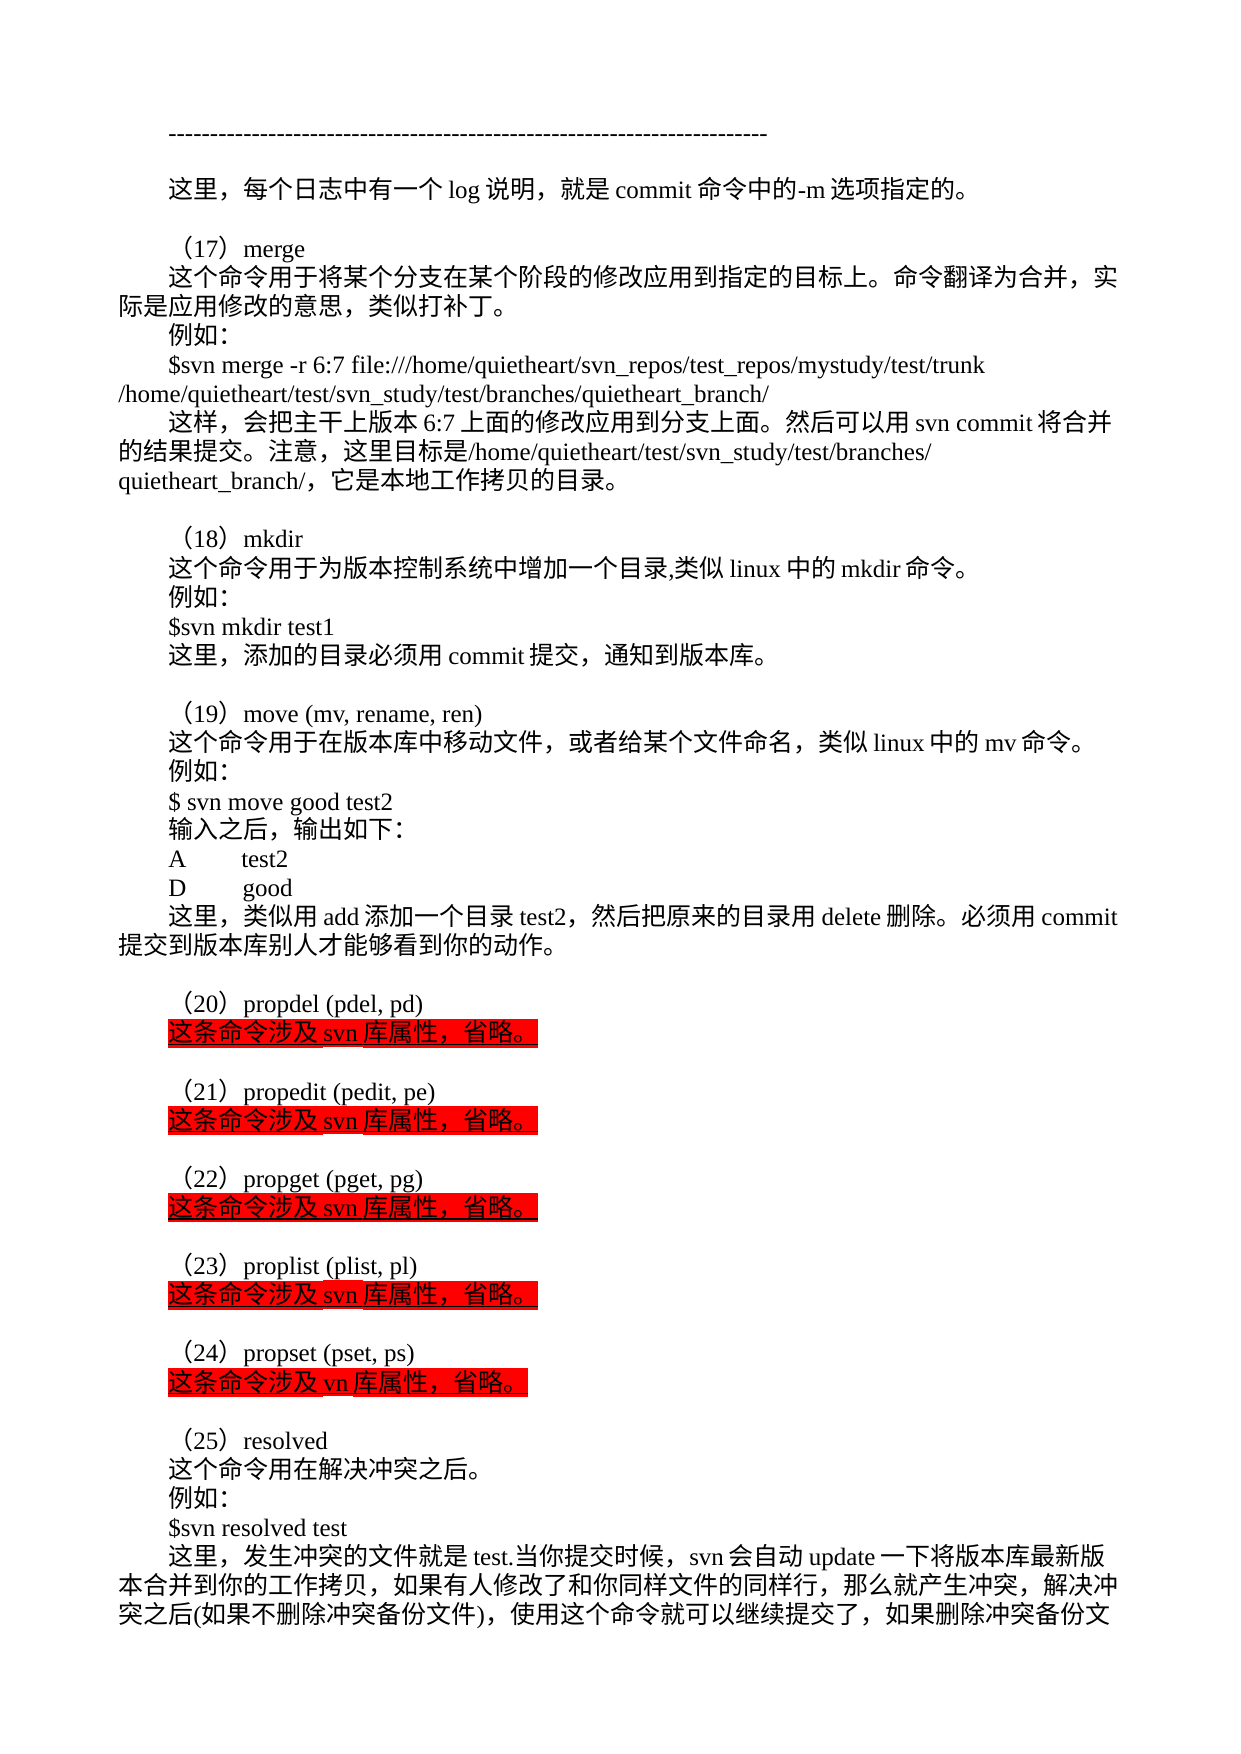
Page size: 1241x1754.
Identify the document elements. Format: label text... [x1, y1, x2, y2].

text $svn resolved test [118, 1513, 1122, 1542]
text 例如： [118, 321, 1122, 350]
text 这条命令涉及svn库属性，省略。 [118, 1280, 1122, 1310]
text 这个命令用于在版本库中移动文件，或者给某个文件命名，类似linux中的mv命令。 [118, 728, 1122, 757]
text 这条命令涉及svn库属性，省略。 [118, 1018, 1122, 1048]
text 这个命令用于为版本控制系统中增加一个目录,类似linux中的mkdir命令。 [118, 554, 1122, 583]
text A test2 [118, 844, 1122, 873]
text 例如： [118, 583, 1122, 612]
text 这条命令涉及svn库属性，省略。 [118, 1106, 1122, 1135]
text 这里，类似用add添加一个目录test2，然后把原来的目录用delete删除。必须用commit提交到版本库别人才能够看到你的动作。 [118, 902, 1122, 961]
text 输入之后，输出如下： [118, 815, 1122, 844]
text 这条命令涉及vn库属性，省略。 [118, 1368, 1122, 1397]
text $svn mkdir test1 [118, 612, 1122, 641]
text 这里，发生冲突的文件就是test.当你提交时候，svn会自动update一下将版本库最新版本合并到你的工作拷贝，如果有人修改了和你同样文件的同样行，那么就产生冲突，解决冲突之后(如果不删除冲突备份文件)，使用这个命令就可以继续提交了，如果删除冲突备份文 [118, 1542, 1122, 1630]
text $svn merge -r 6:7 file:///home/quietheart/svn_repos/test_repos/mystudy/test/trunk /home/quietheart/test/svn_study/test/branches/quietheart_branch/ [118, 350, 1122, 408]
text 例如： [118, 1484, 1122, 1513]
text 这条命令涉及svn库属性，省略。 [118, 1193, 1122, 1222]
text D good [118, 873, 1122, 902]
text 这样，会把主干上版本6:7上面的修改应用到分支上面。然后可以用svn commit将合并的结果提交。注意，这里目标是/home/quietheart/test/svn_study/test/branches/quietheart_branch/，它是本地工作拷贝的目录。 [118, 408, 1122, 496]
text （25）resolved [118, 1426, 1122, 1455]
text （19）move (mv, rename, ren) [118, 699, 1122, 728]
text 这里，每个日志中有一个log说明，就是commit 命令中的-m选项指定的。 [118, 176, 1122, 205]
text （22）propget (pget, pg) [118, 1164, 1122, 1193]
text （17）merge [118, 234, 1122, 263]
text （21）propedit (pedit, pe) [118, 1077, 1122, 1106]
text 这个命令用在解决冲突之后。 [118, 1455, 1122, 1484]
text 例如： [118, 757, 1122, 787]
text （20）propdel (pdel, pd) [118, 989, 1122, 1018]
text ------------------------------------------------------------------------ [118, 118, 1122, 147]
text （24）propset (pset, ps) [118, 1338, 1122, 1368]
text $ svn move good test2 [118, 787, 1122, 815]
text 这里，添加的目录必须用commit提交，通知到版本库。 [118, 641, 1122, 670]
text （18）mkdir [118, 524, 1122, 554]
text 这个命令用于将某个分支在某个阶段的修改应用到指定的目标上。命令翻译为合并，实际是应用修改的意思，类似打补丁。 [118, 263, 1122, 321]
text （23）proplist (plist, pl) [118, 1251, 1122, 1280]
